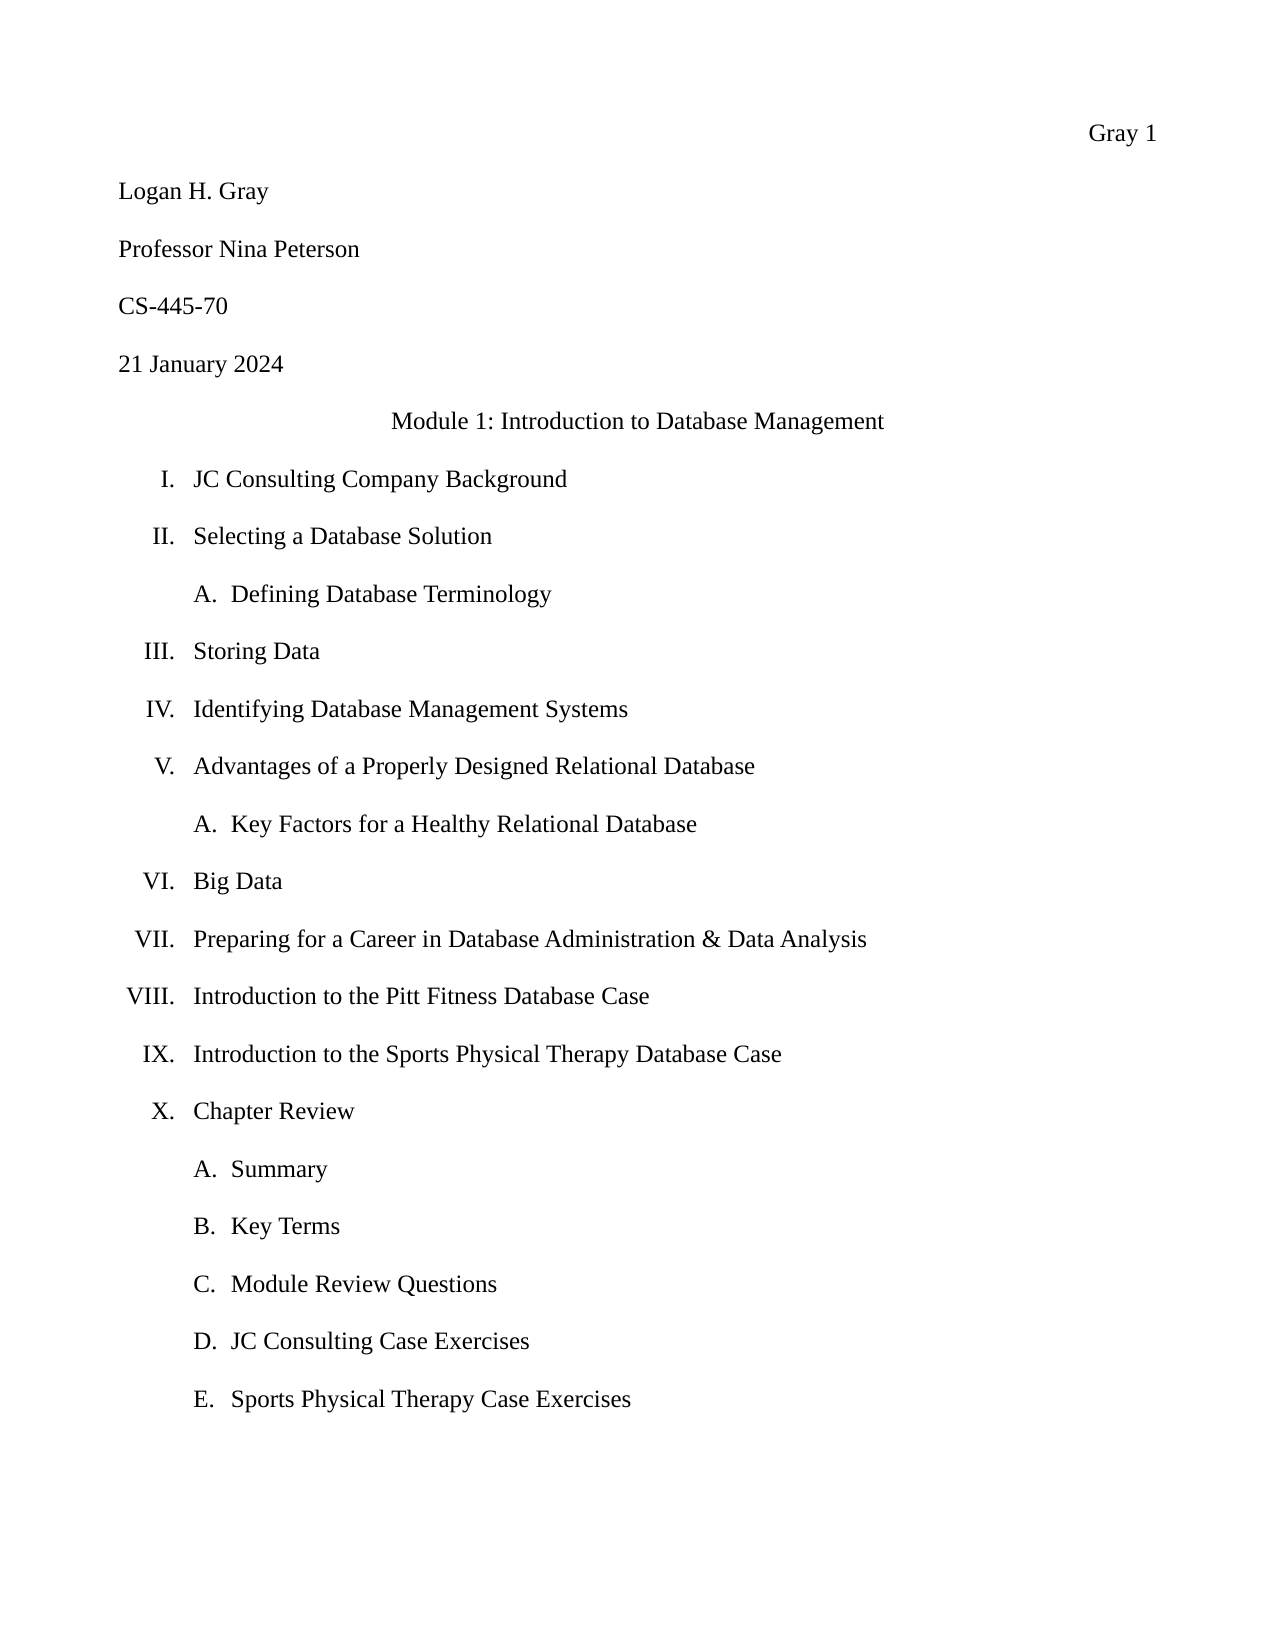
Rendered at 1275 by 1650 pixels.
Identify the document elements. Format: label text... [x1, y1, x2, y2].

text CS-445-70 [118, 291, 1157, 320]
text Module 1: Introduction to Database Management [118, 406, 1157, 435]
list Big Data [175, 866, 1157, 895]
list Summary [193, 1154, 1157, 1183]
text Logan H. Gray [118, 176, 1157, 205]
list Chapter Review [175, 1096, 1157, 1125]
list Introduction to the Sports Physical Therapy Database Case [175, 1039, 1157, 1068]
list Preparing for a Career in Database Administration & Data Analysis [175, 924, 1157, 953]
list Module Review Questions [193, 1269, 1157, 1298]
list Identifying Database Management Systems [175, 694, 1157, 723]
list Defining Database Terminology [193, 579, 1157, 608]
list Introduction to the Pitt Fitness Database Case [175, 981, 1157, 1010]
list JC Consulting Company Background [175, 464, 1157, 493]
text Professor Nina Peterson [118, 234, 1157, 263]
text 21 January 2024 [118, 349, 1157, 378]
list Key Terms [193, 1211, 1157, 1240]
list Key Factors for a Healthy Relational Database [193, 809, 1157, 838]
list Storing Data [175, 636, 1157, 665]
list Advantages of a Properly Designed Relational Database [175, 751, 1157, 780]
list JC Consulting Case Exercises [193, 1326, 1157, 1355]
list Sports Physical Therapy Case Exercises [193, 1384, 1157, 1413]
list Selecting a Database Solution [175, 521, 1157, 550]
